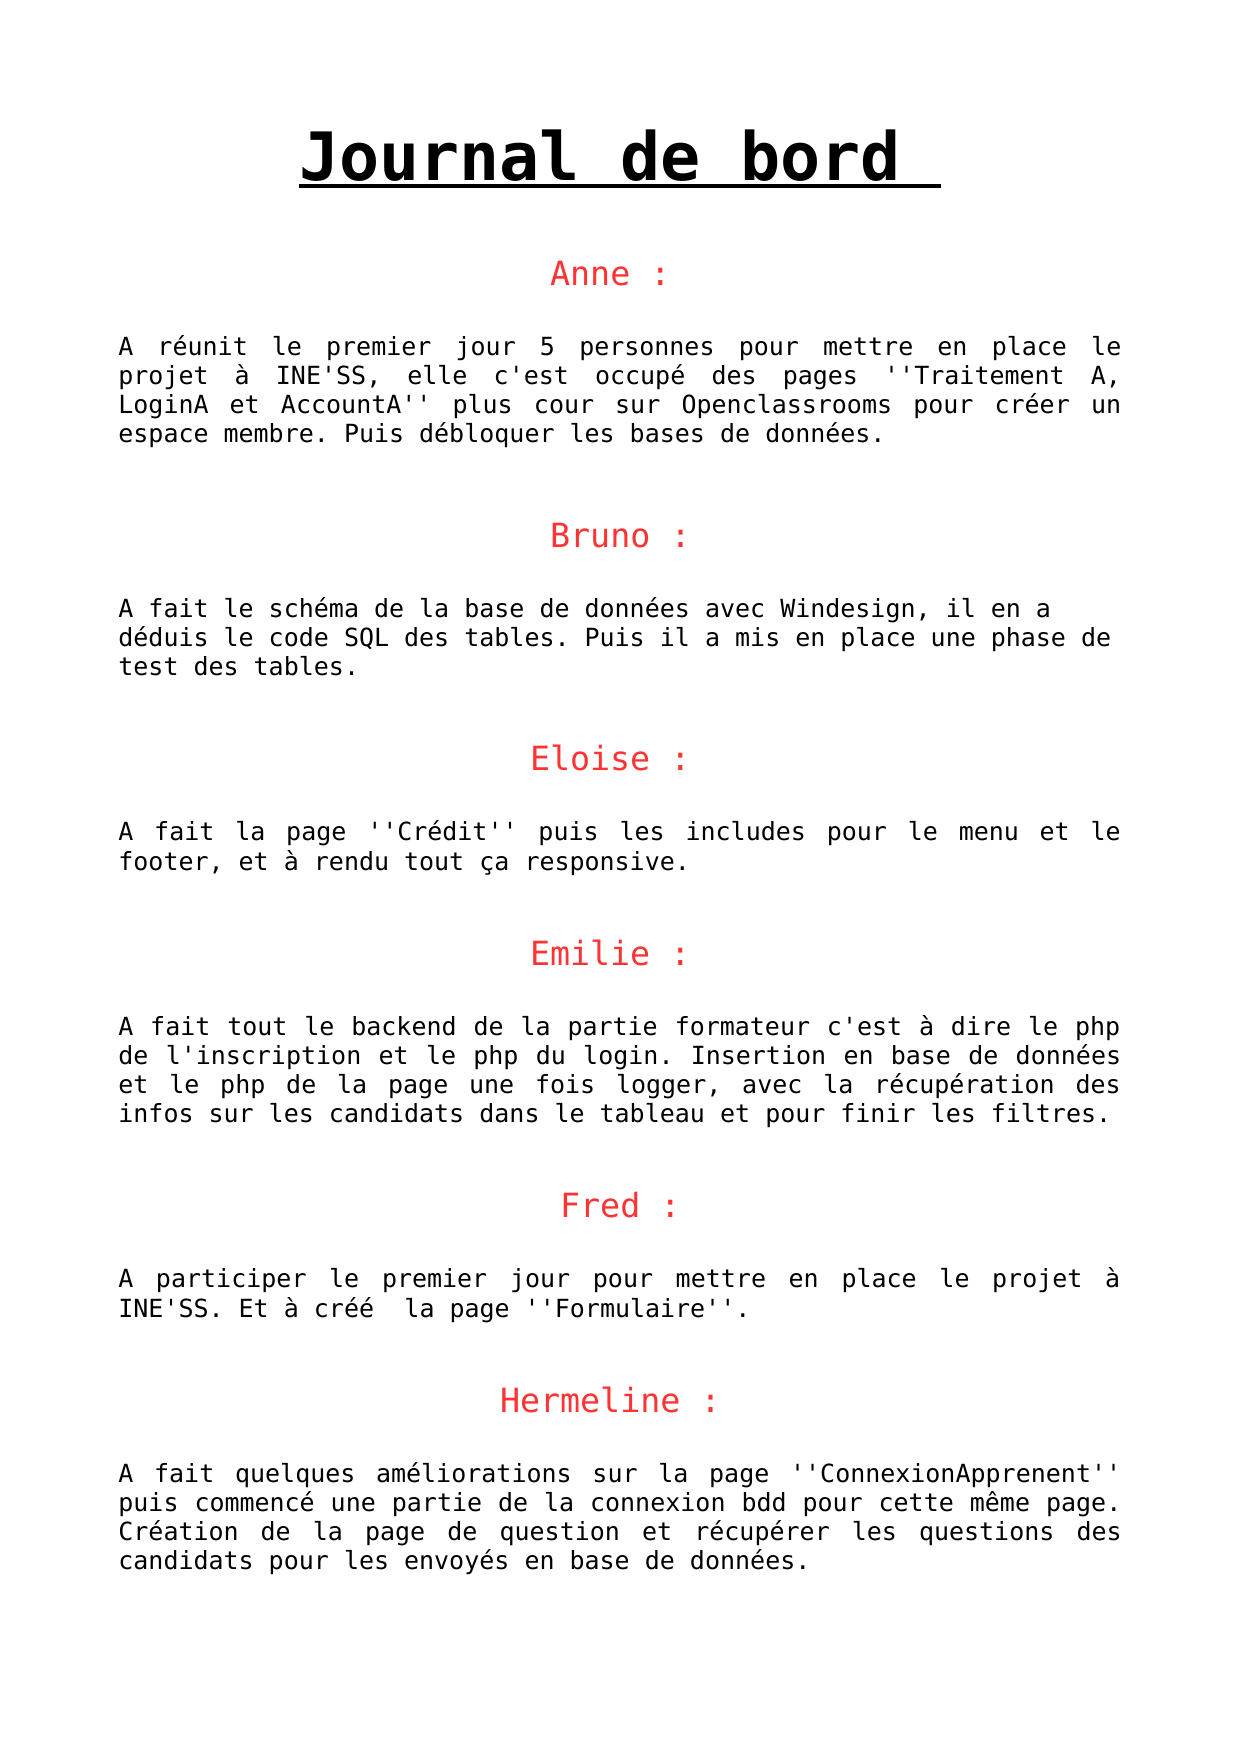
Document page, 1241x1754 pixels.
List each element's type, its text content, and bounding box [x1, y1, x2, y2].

text Fred : [118, 1187, 1122, 1226]
text Anne : [118, 254, 1122, 293]
text Bruno : [118, 516, 1122, 555]
text A fait quelques améliorations sur la page ''ConnexionApprenent'' puis commencé une partie de la connexion bdd pour cette même page. Création de la page de question et récupérer les questions des candidats pour les envoyés en base de données. [118, 1459, 1122, 1576]
text Emilie : [118, 934, 1122, 973]
text Hermeline : [118, 1381, 1122, 1420]
text A fait le schéma de la base de données avec Windesign, il en a déduis le code SQL des tables. Puis il a mis en place une phase de test des tables. [118, 594, 1122, 682]
text A fait tout le backend de la partie formateur c'est à dire le php de l'inscription et le php du login. Insertion en base de données et le php de la page une fois logger, avec la récupération des infos sur les candidats dans le tableau et pour finir les filtres. [118, 1012, 1122, 1129]
text A réunit le premier jour 5 personnes pour mettre en place le projet à INE'SS, elle c'est occupé des pages ''Traitement A, LoginA et AccountA'' plus cour sur Openclassrooms pour créer un espace membre. Puis débloquer les bases de données. [118, 332, 1122, 448]
text A fait la page ''Crédit'' puis les includes pour le menu et le footer, et à rendu tout ça responsive. [118, 818, 1122, 876]
text Eloise : [118, 740, 1122, 779]
text Journal de bord [118, 118, 1122, 196]
text A participer le premier jour pour mettre en place le projet à INE'SS. Et à créé la page ''Formulaire''. [118, 1265, 1122, 1323]
